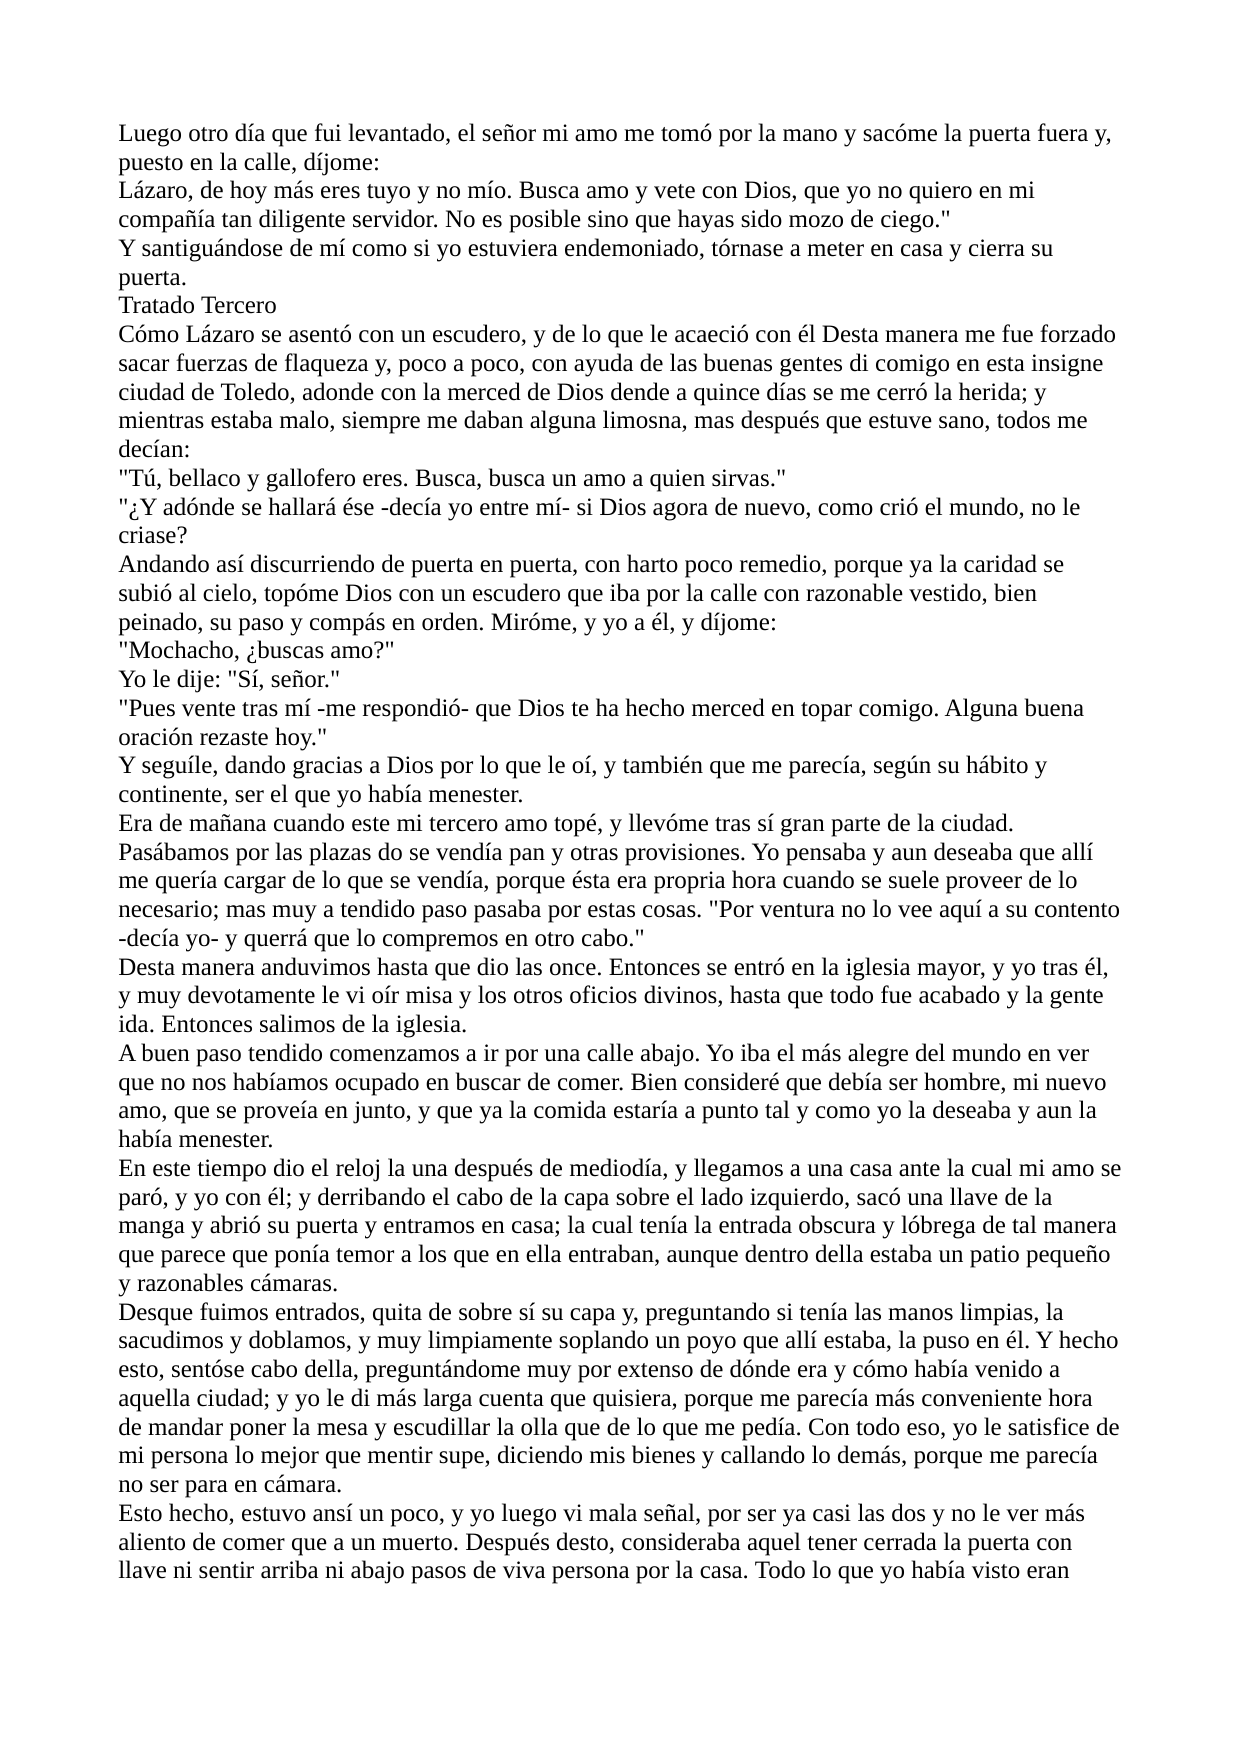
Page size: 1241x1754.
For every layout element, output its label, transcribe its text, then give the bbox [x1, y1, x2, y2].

text Y santiguándose de mí como si yo estuviera endemoniado, tórnase a meter en casa y cierra su puerta. [118, 233, 1122, 291]
text Luego otro día que fui levantado, el señor mi amo me tomó por la mano y sacóme la puerta fuera y, puesto en la calle, díjome: [118, 118, 1122, 176]
text Tratado Tercero [118, 291, 1122, 319]
text Y seguíle, dando gracias a Dios por lo que le oí, y también que me parecía, según su hábito y continente, ser el que yo había menester. [118, 751, 1122, 808]
text Andando así discurriendo de puerta en puerta, con harto poco remedio, porque ya la caridad se subió al cielo, topóme Dios con un escudero que iba por la calle con razonable vestido, bien peinado, su paso y compás en orden. Miróme, y yo a él, y díjome: [118, 549, 1122, 636]
text "Tú, bellaco y gallofero eres. Busca, busca un amo a quien sirvas." [118, 463, 1122, 492]
text A buen paso tendido comenzamos a ir por una calle abajo. Yo iba el más alegre del mundo en ver que no nos habíamos ocupado en buscar de comer. Bien consideré que debía ser hombre, mi nuevo amo, que se proveía en junto, y que ya la comida estaría a punto tal y como yo la deseaba y aun la había menester. [118, 1038, 1122, 1153]
text En este tiempo dio el reloj la una después de mediodía, y llegamos a una casa ante la cual mi amo se paró, y yo con él; y derribando el cabo de la capa sobre el lado izquierdo, sacó una llave de la manga y abrió su puerta y entramos en casa; la cual tenía la entrada obscura y lóbrega de tal manera que parece que ponía temor a los que en ella entraban, aunque dentro della estaba un patio pequeño y razonables cámaras. [118, 1153, 1122, 1297]
text Yo le dije: "Sí, señor." [118, 664, 1122, 693]
text Lázaro, de hoy más eres tuyo y no mío. Busca amo y vete con Dios, que yo no quiero en mi compañía tan diligente servidor. No es posible sino que hayas sido mozo de ciego." [118, 176, 1122, 233]
text Esto hecho, estuvo ansí un poco, y yo luego vi mala señal, por ser ya casi las dos y no le ver más aliento de comer que a un muerto. Después desto, consideraba aquel tener cerrada la puerta con llave ni sentir arriba ni abajo pasos de viva persona por la casa. Todo lo que yo había visto eran [118, 1498, 1122, 1584]
text Cómo Lázaro se asentó con un escudero, y de lo que le acaeció con él Desta manera me fue forzado sacar fuerzas de flaqueza y, poco a poco, con ayuda de las buenas gentes di comigo en esta insigne ciudad de Toledo, adonde con la merced de Dios dende a quince días se me cerró la herida; y mientras estaba malo, siempre me daban alguna limosna, mas después que estuve sano, todos me decían: [118, 319, 1122, 463]
text "¿Y adónde se hallará ése -decía yo entre mí- si Dios agora de nuevo, como crió el mundo, no le criase? [118, 492, 1122, 549]
text Desta manera anduvimos hasta que dio las once. Entonces se entró en la iglesia mayor, y yo tras él, y muy devotamente le vi oír misa y los otros oficios divinos, hasta que todo fue acabado y la gente ida. Entonces salimos de la iglesia. [118, 952, 1122, 1038]
text Desque fuimos entrados, quita de sobre sí su capa y, preguntando si tenía las manos limpias, la sacudimos y doblamos, y muy limpiamente soplando un poyo que allí estaba, la puso en él. Y hecho esto, sentóse cabo della, preguntándome muy por extenso de dónde era y cómo había venido a aquella ciudad; y yo le di más larga cuenta que quisiera, porque me parecía más conveniente hora de mandar poner la mesa y escudillar la olla que de lo que me pedía. Con todo eso, yo le satisfice de mi persona lo mejor que mentir supe, diciendo mis bienes y callando lo demás, porque me parecía no ser para en cámara. [118, 1297, 1122, 1498]
text "Mochacho, ¿buscas amo?" [118, 636, 1122, 664]
text "Pues vente tras mí -me respondió- que Dios te ha hecho merced en topar comigo. Alguna buena oración rezaste hoy." [118, 693, 1122, 751]
text Era de mañana cuando este mi tercero amo topé, y llevóme tras sí gran parte de la ciudad. Pasábamos por las plazas do se vendía pan y otras provisiones. Yo pensaba y aun deseaba que allí me quería cargar de lo que se vendía, porque ésta era propria hora cuando se suele proveer de lo necesario; mas muy a tendido paso pasaba por estas cosas. "Por ventura no lo vee aquí a su contento -decía yo- y querrá que lo compremos en otro cabo." [118, 808, 1122, 952]
